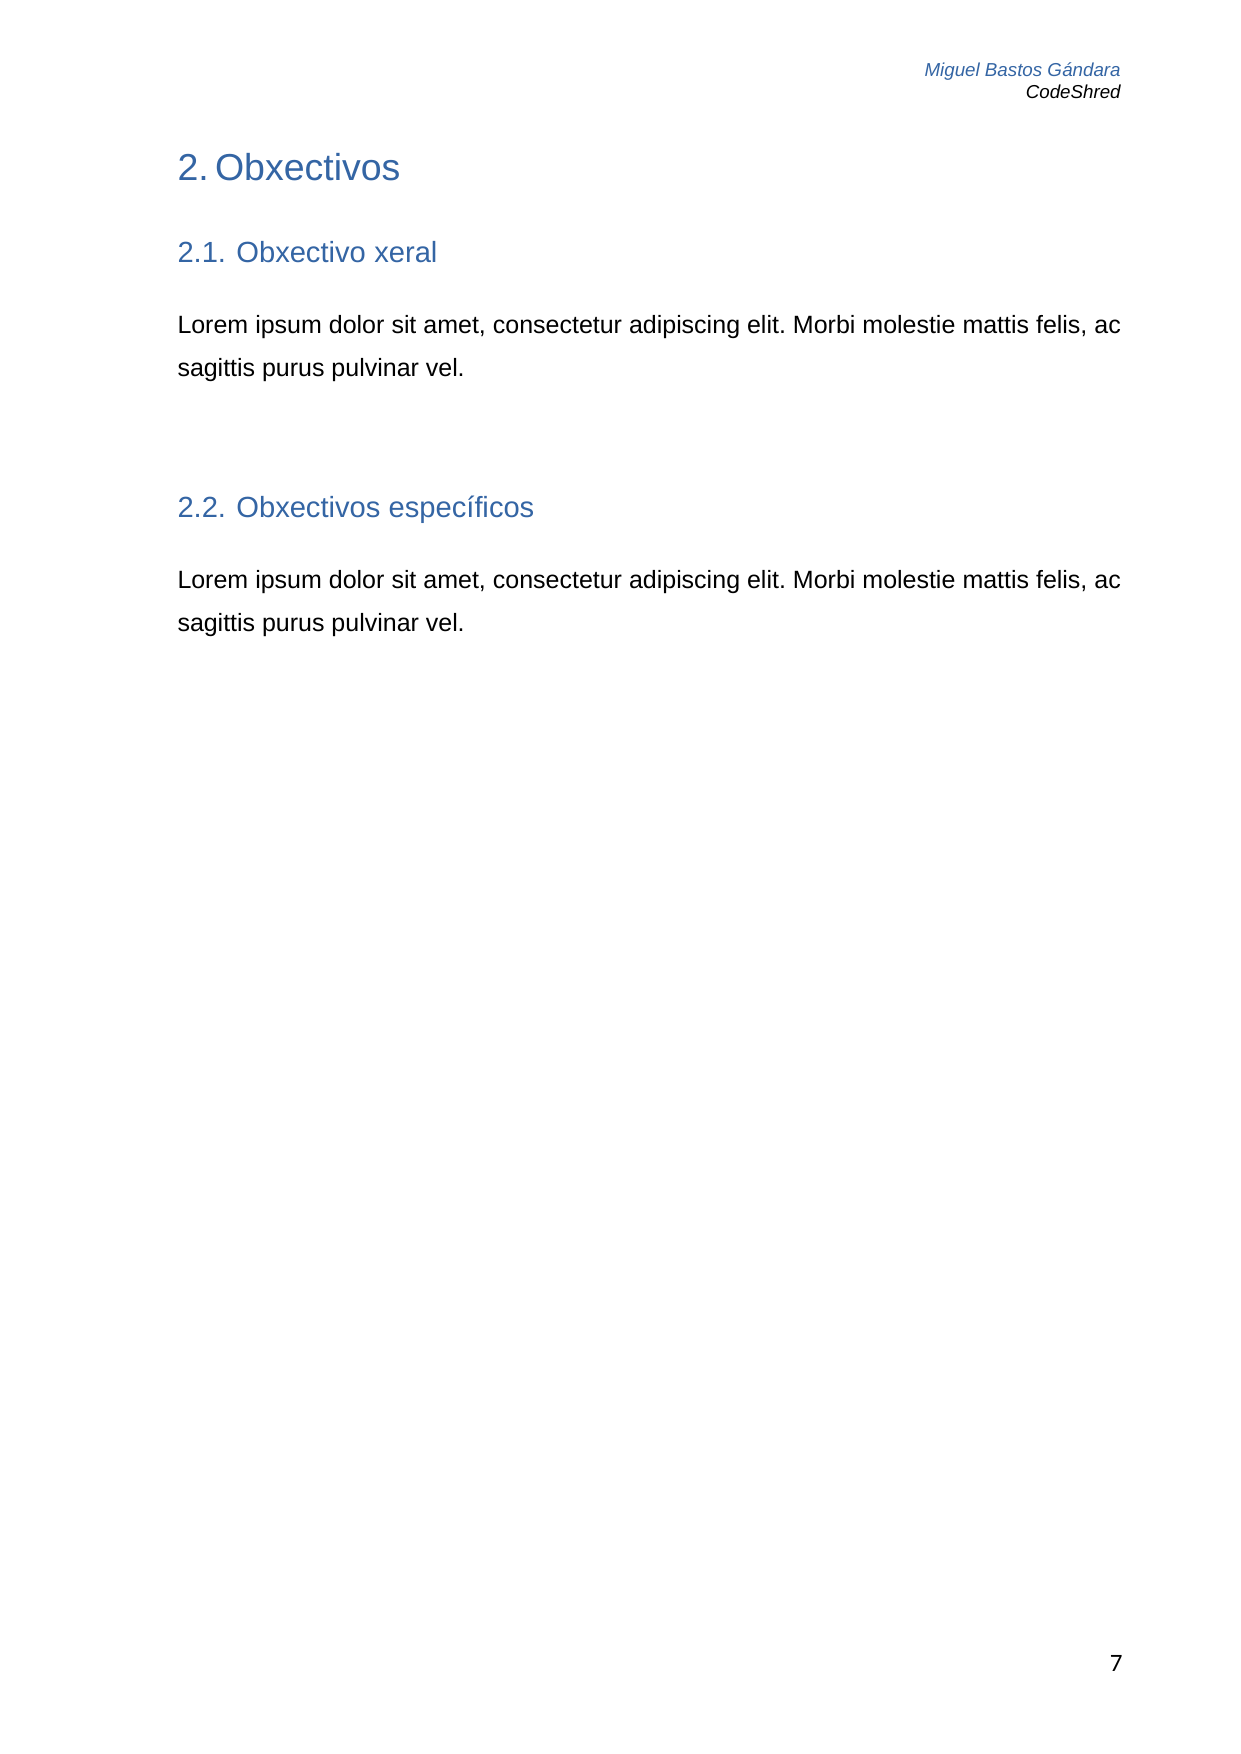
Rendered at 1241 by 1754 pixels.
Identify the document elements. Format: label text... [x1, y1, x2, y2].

text Lorem ipsum dolor sit amet, consectetur adipiscing elit. Morbi molestie mattis felis, ac sagittis purus pulvinar vel. [177, 310, 1122, 382]
subtitle Obxectivos [177, 145, 1122, 188]
subtitle Obxectivos específicos [177, 490, 1122, 523]
text Lorem ipsum dolor sit amet, consectetur adipiscing elit. Morbi molestie mattis felis, ac sagittis purus pulvinar vel. [177, 565, 1122, 637]
subtitle Obxectivo xeral [177, 235, 1122, 268]
